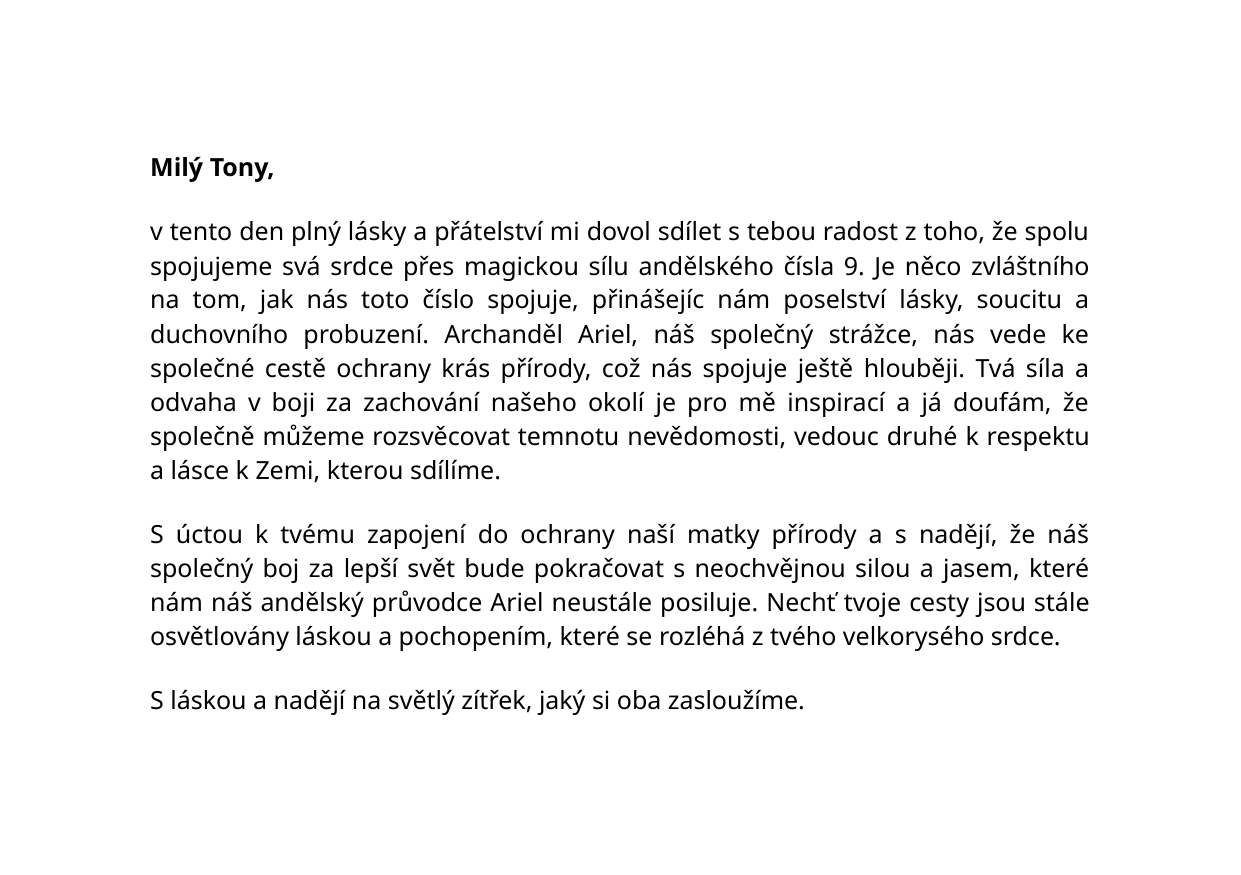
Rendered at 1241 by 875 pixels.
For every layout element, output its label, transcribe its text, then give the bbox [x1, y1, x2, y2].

text v tento den plný lásky a přátelství mi dovol sdílet s tebou radost z toho, že spolu spojujeme svá srdce přes magickou sílu andělského čísla 9. Je něco zvláštního na tom, jak nás toto číslo spojuje, přinášejíc nám poselství lásky, soucitu a duchovního probuzení. Archanděl Ariel, náš společný strážce, nás vede ke společné cestě ochrany krás přírody, což nás spojuje ještě hlouběji. Tvá síla a odvaha v boji za zachování našeho okolí je pro mě inspirací a já doufám, že společně můžeme rozsvěcovat temnotu nevědomosti, vedouc druhé k respektu a lásce k Zemi, kterou sdílíme. [150, 214, 1091, 487]
text Milý Tony, [150, 150, 1091, 184]
text S láskou a nadějí na světlý zítřek, jaký si oba zasloužíme. [150, 683, 1091, 717]
text S úctou k tvému zapojení do ochrany naší matky přírody a s nadějí, že náš společný boj za lepší svět bude pokračovat s neochvějnou silou a jasem, které nám náš andělský průvodce Ariel neustále posiluje. Nechť tvoje cesty jsou stále osvětlovány láskou a pochopením, které se rozléhá z tvého velkorysého srdce. [150, 517, 1091, 653]
